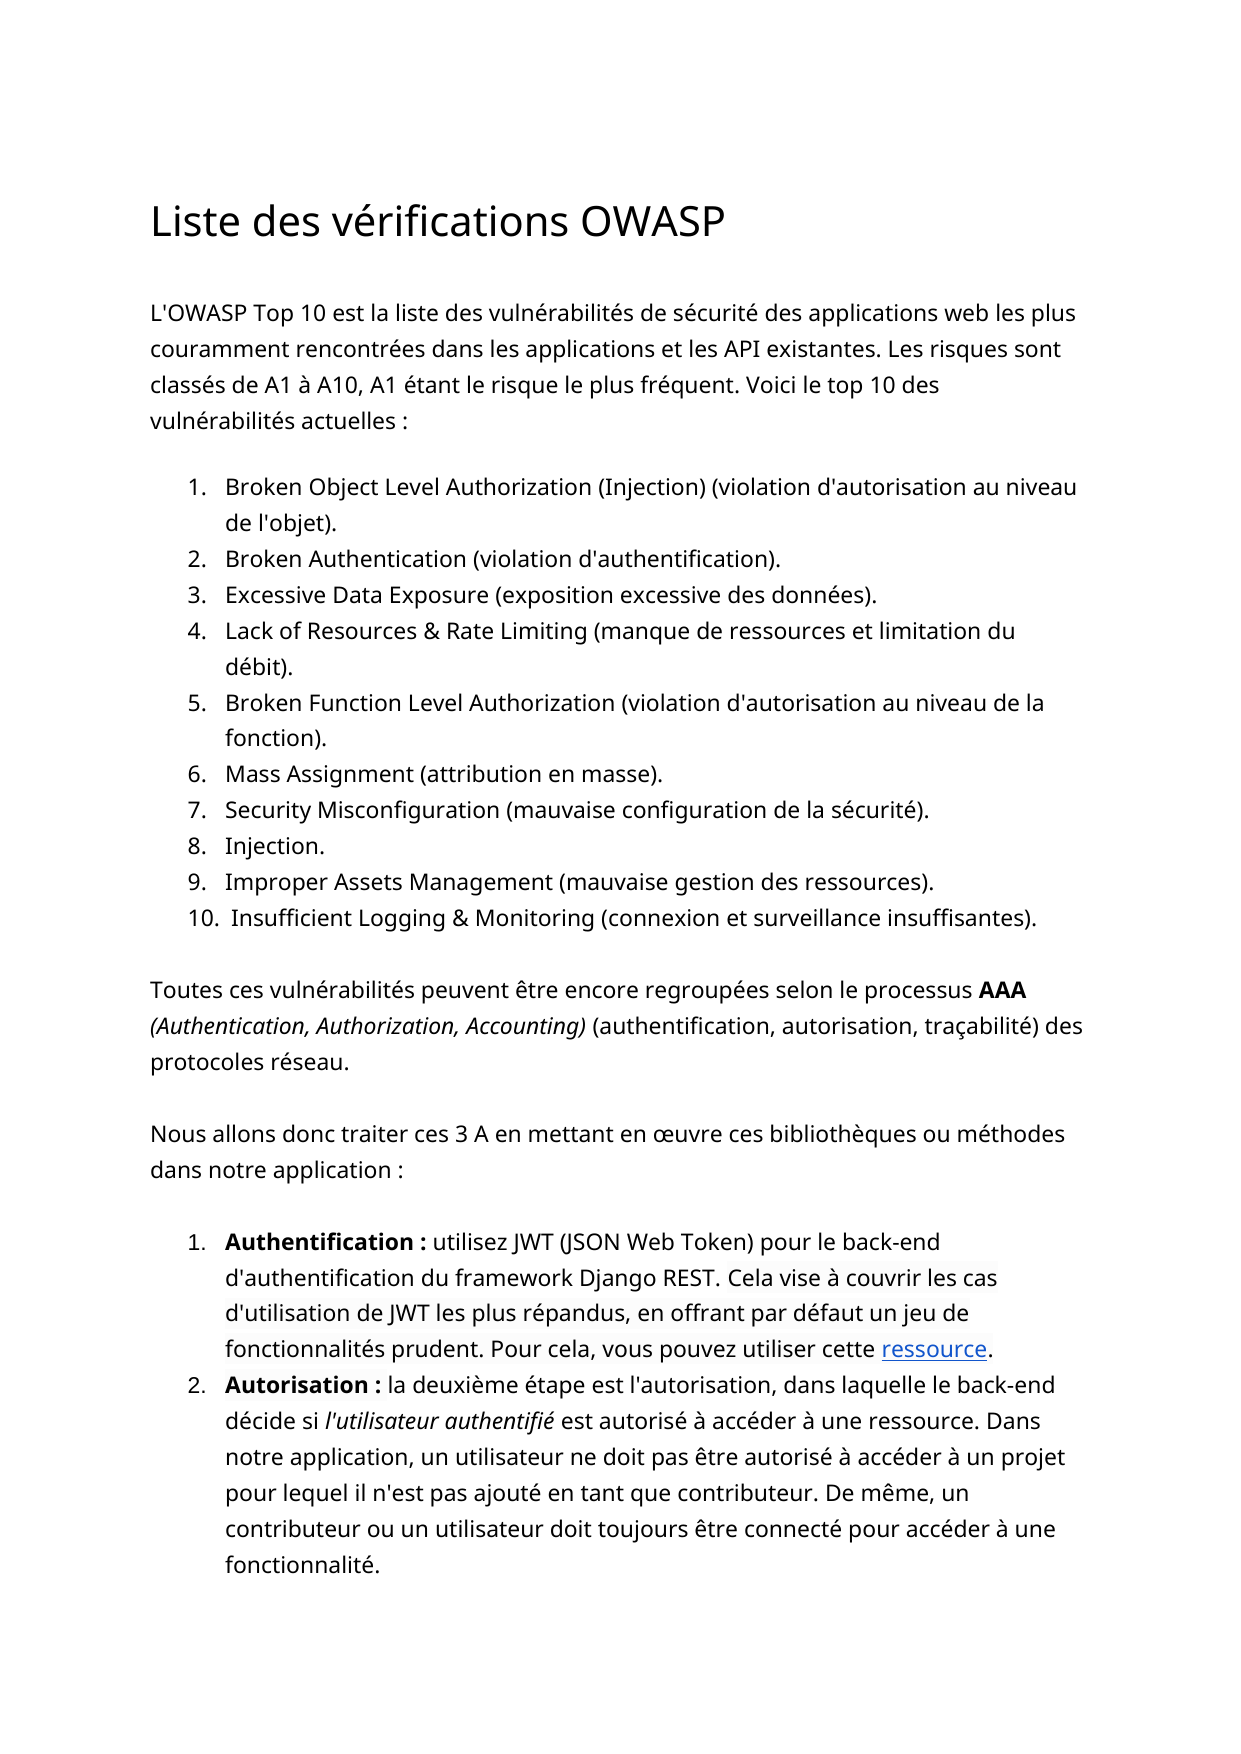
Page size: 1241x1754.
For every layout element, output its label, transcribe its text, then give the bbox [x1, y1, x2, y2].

text Nous allons donc traiter ces 3 A en mettant en œuvre ces bibliothèques ou méthodes dans notre application : [150, 1118, 1090, 1185]
list Improper Assets Management (mauvaise gestion des ressources). [187, 866, 1090, 897]
list Security Misconfiguration (mauvaise configuration de la sécurité). [187, 794, 1090, 826]
list Autorisation : la deuxième étape est l'autorisation, dans laquelle le back-end décide si l'utilisateur authentifié est autorisé à accéder à une ressource. Dans notre application, un utilisateur ne doit pas être autorisé à accéder à un projet pour lequel il n'est pas ajouté en tant que contributeur. De même, un contributeur ou un utilisateur doit toujours être connecté pour accéder à une fonctionnalité. [187, 1369, 1090, 1580]
text Toutes ces vulnérabilités peuvent être encore regroupées selon le processus AAA (Authentication, Authorization, Accounting) (authentification, autorisation, traçabilité) des protocoles réseau. [150, 974, 1090, 1077]
list Mass Assignment (attribution en masse). [187, 758, 1090, 789]
text L'OWASP Top 10 est la liste des vulnérabilités de sécurité des applications web les plus couramment rencontrées dans les applications et les API existantes. Les risques sont classés de A1 à A10, A1 étant le risque le plus fréquent. Voici le top 10 des vulnérabilités actuelles : [150, 297, 1090, 436]
list Excessive Data Exposure (exposition excessive des données). [187, 579, 1090, 610]
list Broken Authentication (violation d'authentification). [187, 543, 1090, 574]
list Broken Object Level Authorization (Injection) (violation d'autorisation au niveau de l'objet). [187, 471, 1090, 538]
list Lack of Resources & Rate Limiting (manque de ressources et limitation du débit). [187, 614, 1090, 682]
list Broken Function Level Authorization (violation d'autorisation au niveau de la fonction). [187, 686, 1090, 754]
list Injection. [187, 830, 1090, 861]
list Insufficient Logging & Monitoring (connexion et surveillance insuffisantes). [187, 902, 1090, 933]
subtitle Liste des vérifications OWASP [150, 192, 1090, 248]
list Authentification : utilisez JWT (JSON Web Token) pour le back-end d'authentification du framework Django REST. Cela vise à couvrir les cas d'utilisation de JWT les plus répandus, en offrant par défaut un jeu de fonctionnalités prudent. Pour cela, vous pouvez utiliser cette ressource. [187, 1226, 1090, 1364]
